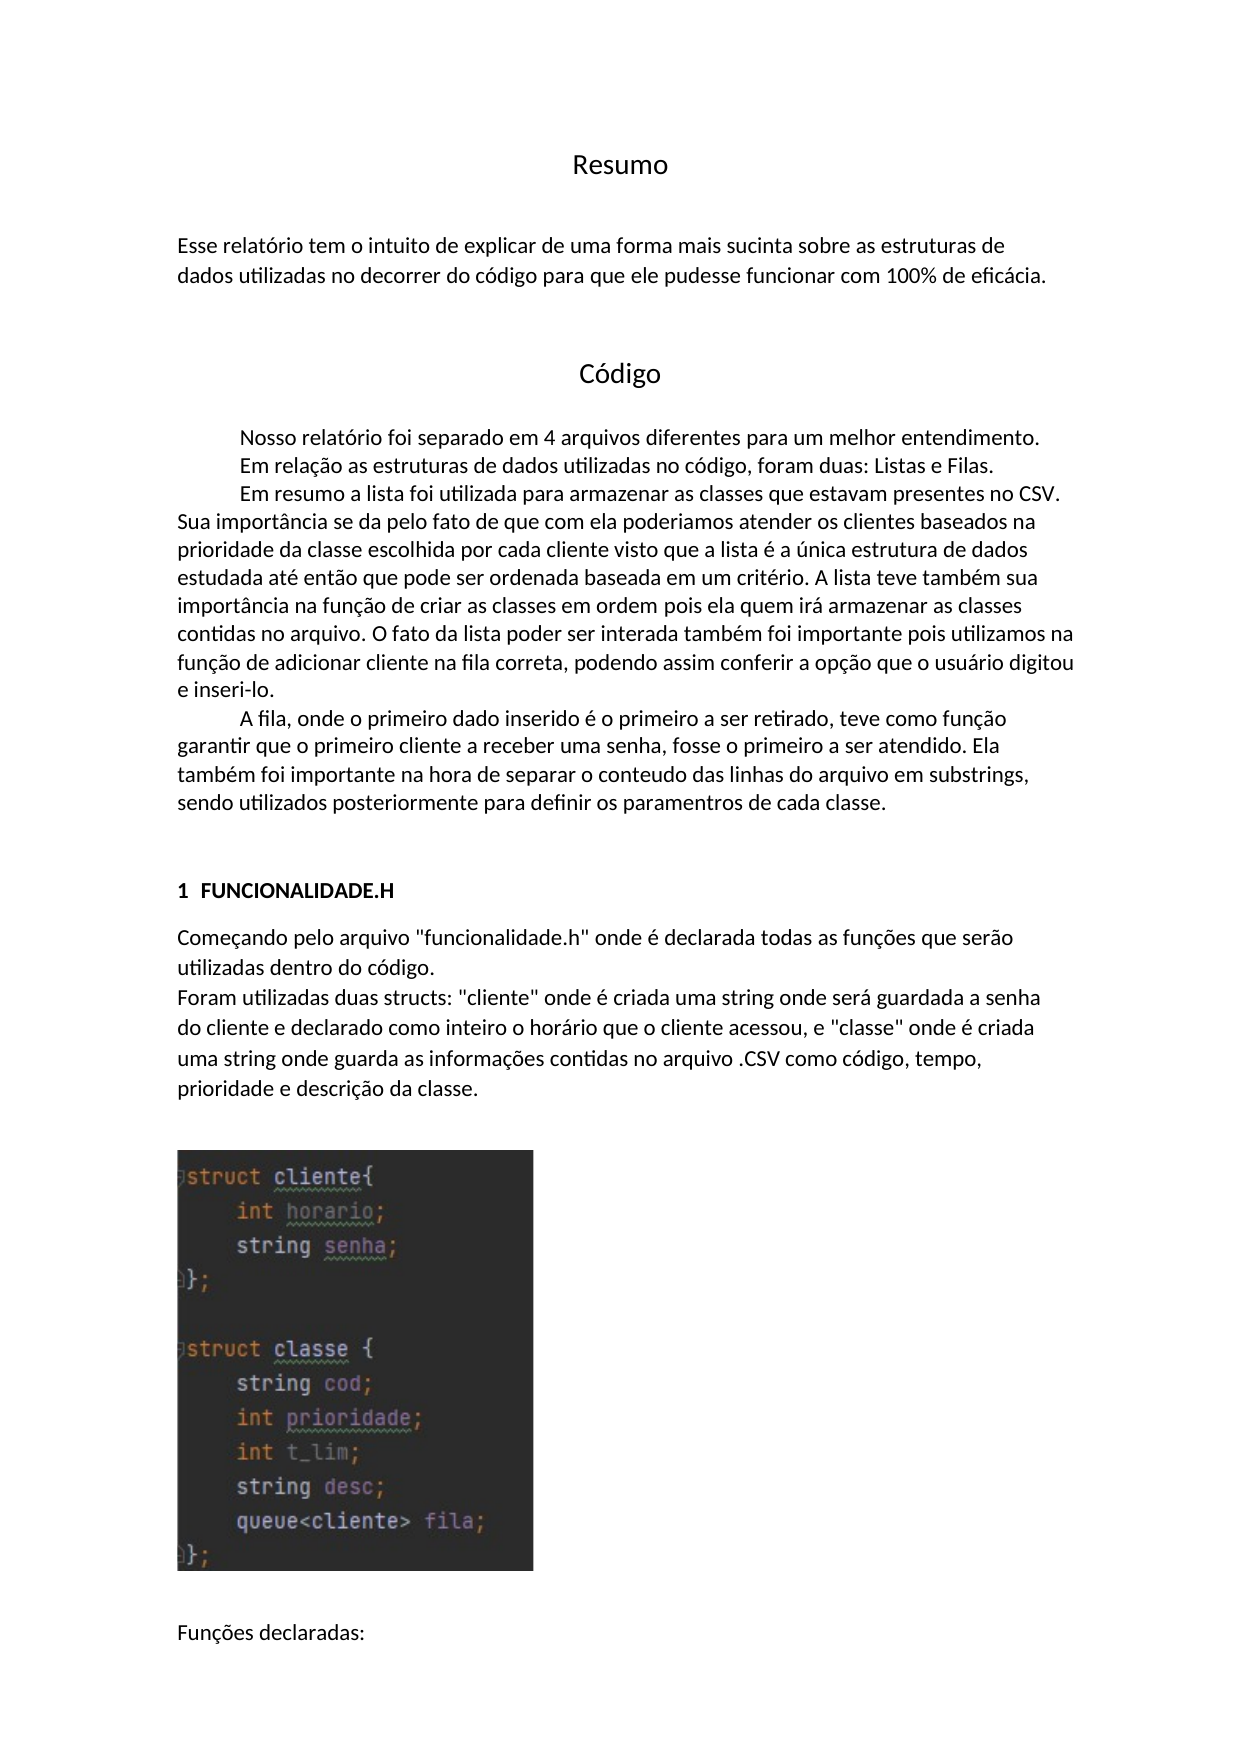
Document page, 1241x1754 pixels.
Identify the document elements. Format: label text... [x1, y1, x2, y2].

text Em resumo a lista foi utilizada para armazenar as classes que estavam presentes no CSV. Sua importância se da pelo fato de que com ela poderiamos atender os clientes baseados na prioridade da classe escolhida por cada cliente visto que a lista é a única estrutura de dados estudada até então que pode ser ordenada baseada em um critério. A lista teve também sua importância na função de criar as classes em ordem pois ela quem irá armazenar as classes contidas no arquivo. O fato da lista poder ser interada também foi importante pois utilizamos na função de adicionar cliente na fila correta, podendo assim conferir a opção que o usuário digitou e inseri-lo. [177, 479, 1076, 704]
subtitle Resumo [321, 146, 919, 181]
text Em relação as estruturas de dados utilizadas no código, foram duas: Listas e Filas. [177, 451, 1076, 479]
text Funções declaradas: [177, 1618, 1076, 1647]
subtitle Código [321, 355, 919, 391]
text Começando pelo arquivo "funcionalidade.h" onde é declarada todas as funções que serão utilizadas dentro do código. [177, 923, 1056, 981]
text Nosso relatório foi separado em 4 arquivos diferentes para um melhor entendimento. [177, 423, 1076, 451]
text Esse relatório tem o intuito de explicar de uma forma mais sucinta sobre as estruturas de dados utilizadas no decorrer do código para que ele pudesse funcionar com 100% de eficácia. [177, 231, 1056, 289]
text Foram utilizadas duas structs: "cliente" onde é criada uma string onde será guardada a senha do cliente e declarado como inteiro o horário que o cliente acessou, e "classe" onde é criada uma string onde guarda as informações contidas no arquivo .CSV como código, tempo, prioridade e descrição da classe. [177, 983, 1044, 1102]
subtitle FUNCIONALIDADE.H [177, 876, 1076, 904]
picture [177, 1150, 534, 1571]
text A fila, onde o primeiro dado inserido é o primeiro a ser retirado, teve como função garantir que o primeiro cliente a receber uma senha, fosse o primeiro a ser atendido. Ela também foi importante na hora de separar o conteudo das linhas do arquivo em substrings, sendo utilizados posteriormente para definir os paramentros de cada classe. [177, 704, 1076, 816]
